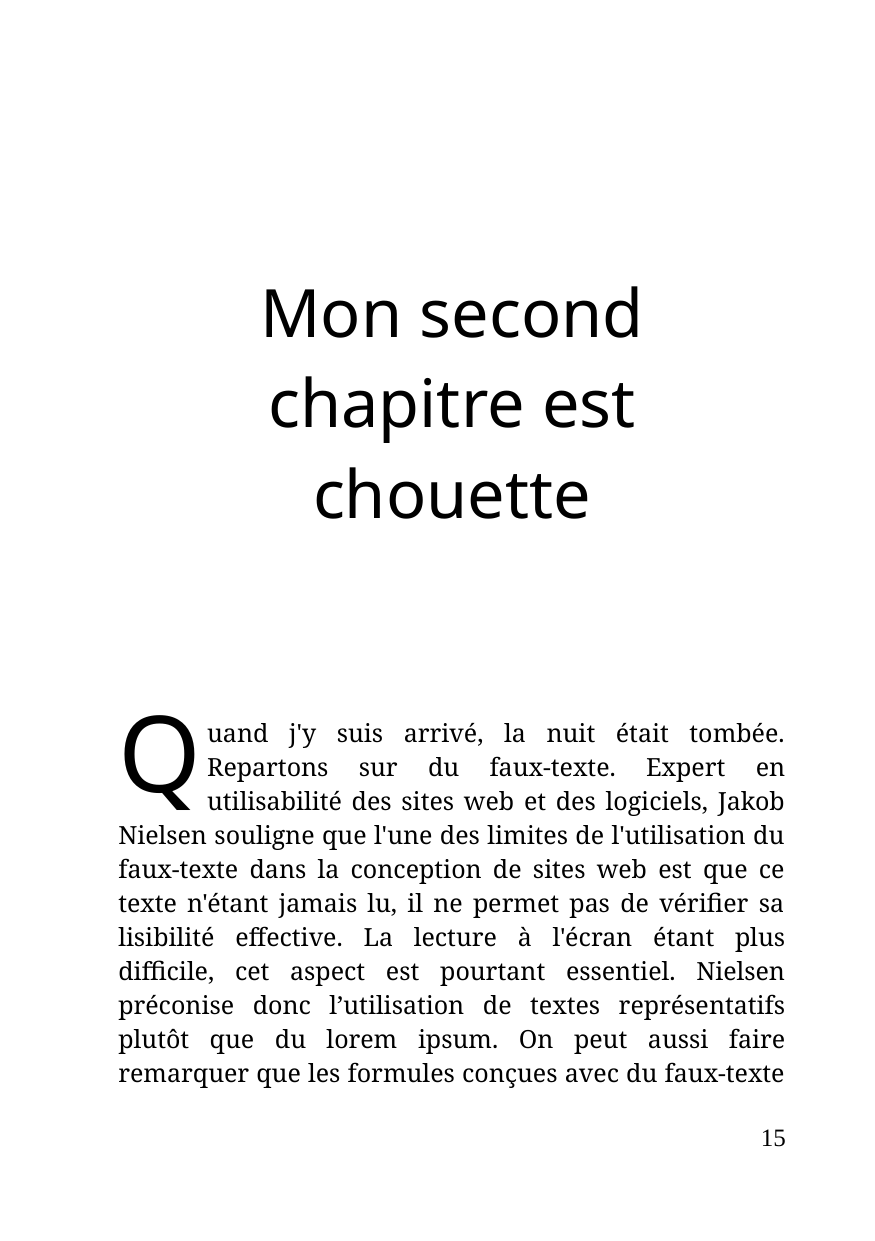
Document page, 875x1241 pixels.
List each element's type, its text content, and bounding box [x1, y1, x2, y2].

text Quand j'y suis arrivé, la nuit était tombée. Repartons sur du faux-texte. Expert en utilisabilité des sites web et des logiciels, Jakob Nielsen souligne que l'une des limites de l'utilisation du faux-texte dans la conception de sites web est que ce texte n'étant jamais lu, il ne permet pas de vérifier sa lisibilité effective. La lecture à l'écran étant plus difficile, cet aspect est pourtant essentiel. Nielsen préconise donc l’utilisation de textes représentatifs plutôt que du lorem ipsum. On peut aussi faire remarquer que les formules conçues avec du faux-texte [118, 715, 786, 1090]
text Mon second chapitre est chouette [148, 266, 756, 538]
